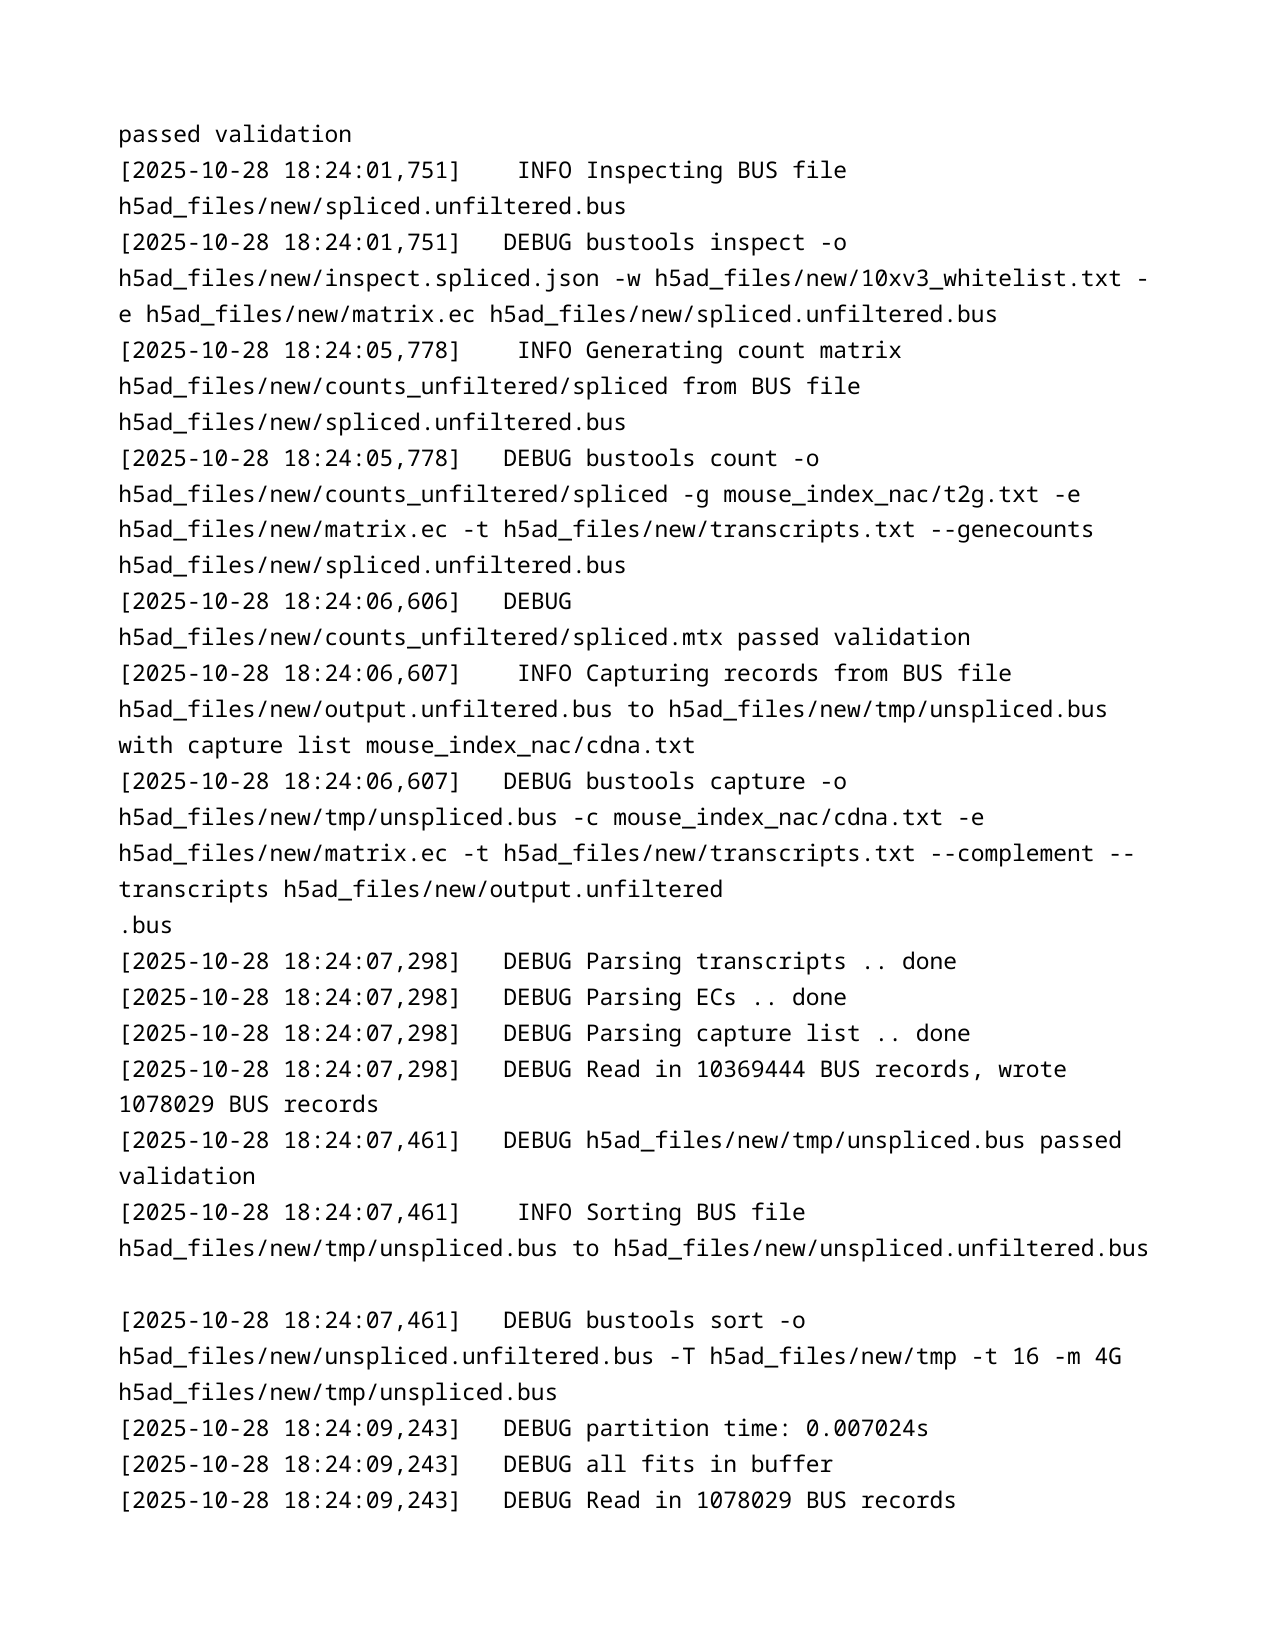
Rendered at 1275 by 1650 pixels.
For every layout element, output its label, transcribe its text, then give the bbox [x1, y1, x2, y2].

text passed validation [2025-10-28 18:24:01,751] INFO Inspecting BUS file h5ad_files/new/spliced.unfiltered.bus [2025-10-28 18:24:01,751] DEBUG bustools inspect -o h5ad_files/new/inspect.spliced.json -w h5ad_files/new/10xv3_whitelist.txt -e h5ad_files/new/matrix.ec h5ad_files/new/spliced.unfiltered.bus [2025-10-28 18:24:05,778] INFO Generating count matrix h5ad_files/new/counts_unfiltered/spliced from BUS file h5ad_files/new/spliced.unfiltered.bus [2025-10-28 18:24:05,778] DEBUG bustools count -o h5ad_files/new/counts_unfiltered/spliced -g mouse_index_nac/t2g.txt -e h5ad_files/new/matrix.ec -t h5ad_files/new/transcripts.txt --genecounts h5ad_files/new/spliced.unfiltered.bus [2025-10-28 18:24:06,606] DEBUG h5ad_files/new/counts_unfiltered/spliced.mtx passed validation [2025-10-28 18:24:06,607] INFO Capturing records from BUS file h5ad_files/new/output.unfiltered.bus to h5ad_files/new/tmp/unspliced.bus with capture list mouse_index_nac/cdna.txt [2025-10-28 18:24:06,607] DEBUG bustools capture -o h5ad_files/new/tmp/unspliced.bus -c mouse_index_nac/cdna.txt -e h5ad_files/new/matrix.ec -t h5ad_files/new/transcripts.txt --complement --transcripts h5ad_files/new/output.unfiltered .bus [2025-10-28 18:24:07,298] DEBUG Parsing transcripts .. done [2025-10-28 18:24:07,298] DEBUG Parsing ECs .. done [2025-10-28 18:24:07,298] DEBUG Parsing capture list .. done [2025-10-28 18:24:07,298] DEBUG Read in 10369444 BUS records, wrote 1078029 BUS records [2025-10-28 18:24:07,461] DEBUG h5ad_files/new/tmp/unspliced.bus passed validation [2025-10-28 18:24:07,461] INFO Sorting BUS file h5ad_files/new/tmp/unspliced.bus to h5ad_files/new/unspliced.unfiltered.bus [2025-10-28 18:24:07,461] DEBUG bustools sort -o h5ad_files/new/unspliced.unfiltered.bus -T h5ad_files/new/tmp -t 16 -m 4G h5ad_files/new/tmp/unspliced.bus [2025-10-28 18:24:09,243] DEBUG partition time: 0.007024s [2025-10-28 18:24:09,243] DEBUG all fits in buffer [2025-10-28 18:24:09,243] DEBUG Read in 1078029 BUS records [118, 118, 1157, 1515]
